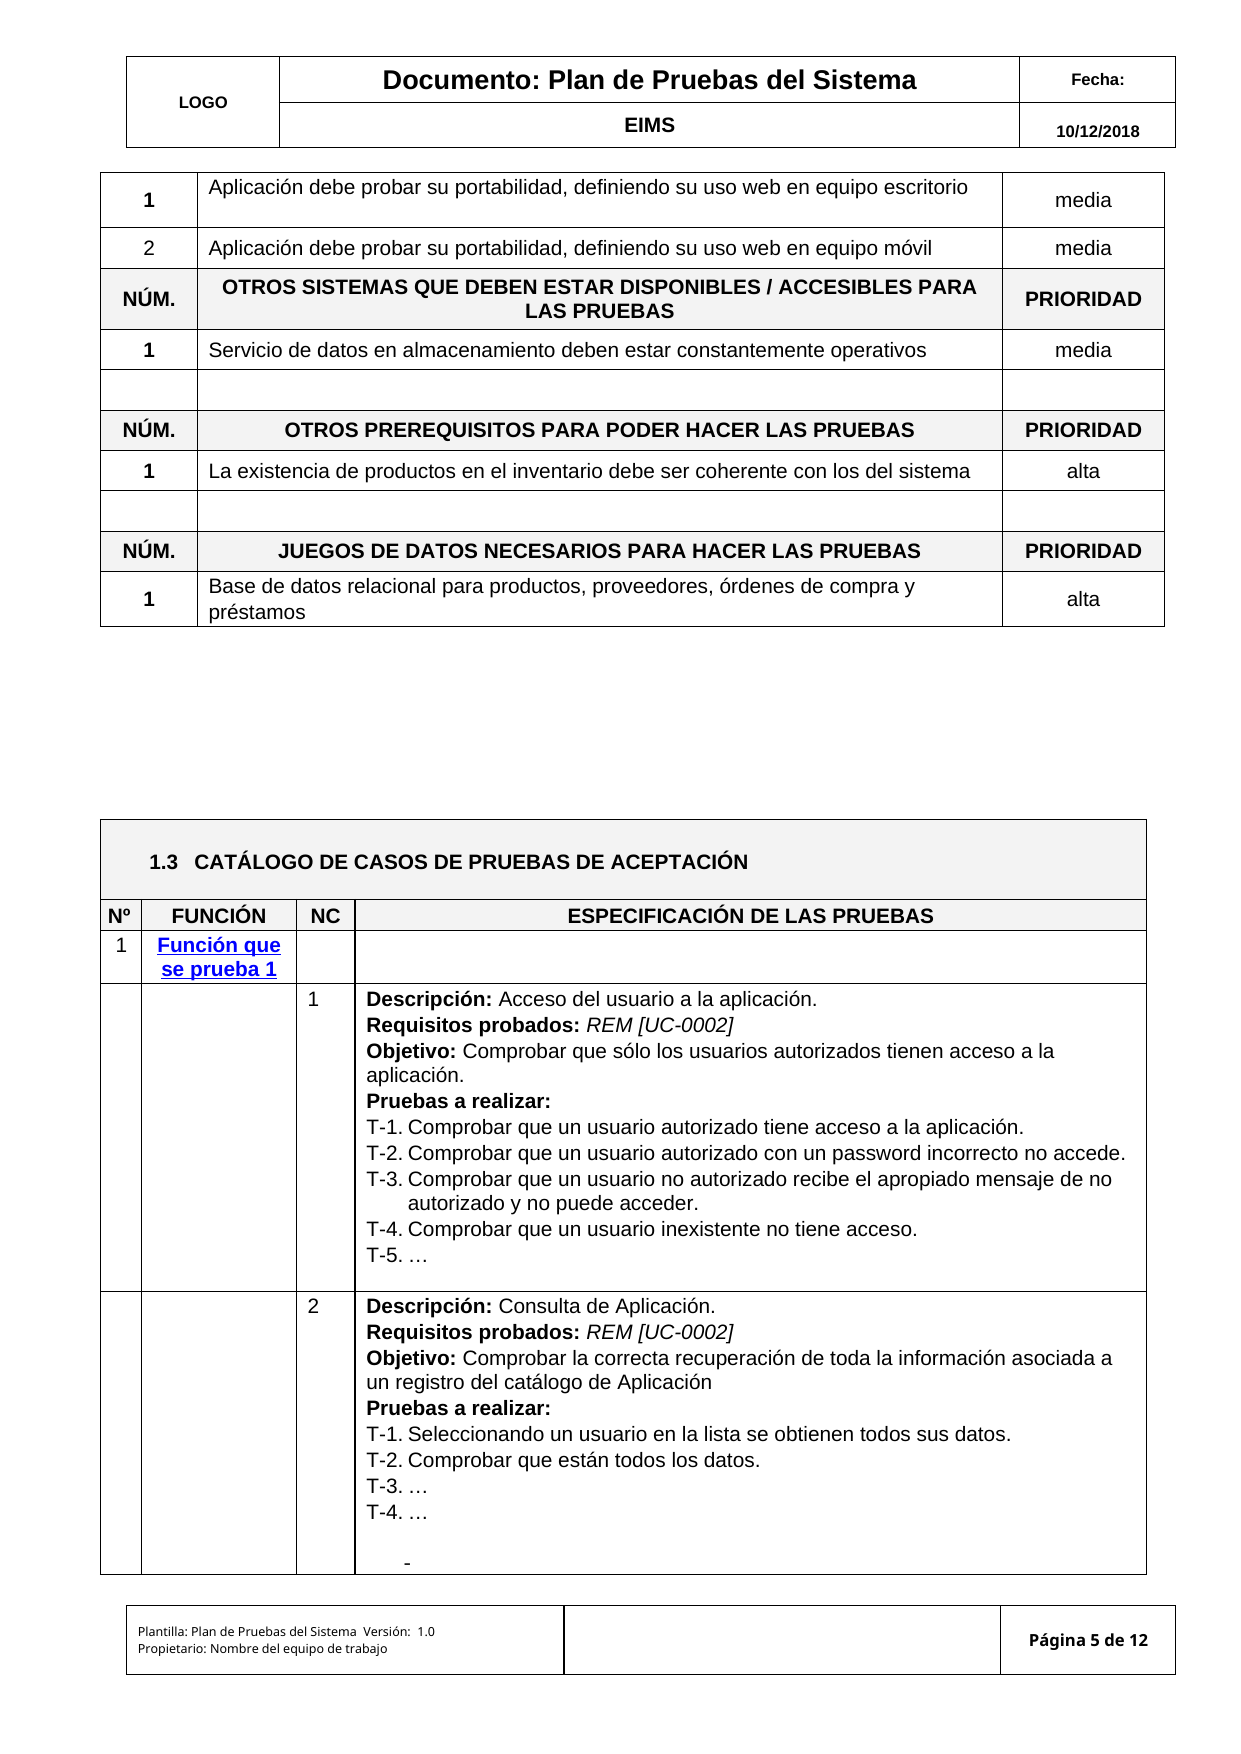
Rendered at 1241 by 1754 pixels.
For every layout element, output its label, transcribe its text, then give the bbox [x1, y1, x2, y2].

table_cell [297, 931, 354, 983]
table_cell Descripción: Acceso del usuario a la aplicación. Requisitos probados: REM [UC-0002] Objetivo: Comprobar que sólo los usuarios autorizados tienen acceso a la aplicación. Pruebas a realizar: Comprobar que un usuario autorizado tiene acceso a la aplicación. Comprobar que un usuario autorizado con un password incorrecto no accede. Comprobar que un usuario no autorizado recibe el apropiado mensaje de no autorizado y no puede acceder. Comprobar que un usuario inexistente no tiene acceso. … [356, 984, 1146, 1291]
table_cell Aplicación debe probar su portabilidad, definiendo su uso web en equipo móvil [198, 228, 1002, 267]
table_cell 1 [101, 931, 141, 983]
table_cell [101, 984, 141, 1291]
table_cell PRIORIDAD [1003, 411, 1164, 450]
table_cell Aplicación debe probar su portabilidad, definiendo su uso web en equipo escritorio [198, 173, 1002, 227]
table_cell JUEGOS DE DATOS NECESARIOS PARA HACER LAS PRUEBAS [198, 532, 1002, 571]
table_header CATÁLOGO DE CASOS DE PRUEBAS DE ACEPTACIÓN [101, 820, 1146, 899]
table_cell Base de datos relacional para productos, proveedores, órdenes de compra y préstamos [198, 572, 1002, 626]
table_cell media [1003, 228, 1164, 267]
table_cell 1 [297, 984, 354, 1291]
table_cell Descripción: Consulta de Aplicación. Requisitos probados: REM [UC-0002] Objetivo: Comprobar la correcta recuperación de toda la información asociada a un registro del catálogo de Aplicación Pruebas a realizar: Seleccionando un usuario en la lista se obtienen todos sus datos. Comprobar que están todos los datos. … … [356, 1292, 1146, 1574]
table_cell [142, 1292, 296, 1574]
table_cell La existencia de productos en el inventario debe ser coherente con los del sistema [198, 451, 1002, 490]
table_cell 1 [101, 572, 197, 626]
table_cell NÚM. [101, 269, 197, 329]
table_cell Nº [101, 900, 141, 930]
table_cell 1 [101, 451, 197, 490]
table_cell OTROS SISTEMAS QUE DEBEN ESTAR DISPONIBLES / ACCESIBLES PARA LAS PRUEBAS [198, 269, 1002, 329]
table_cell [142, 984, 296, 1291]
table_cell alta [1003, 572, 1164, 626]
table_cell [198, 370, 1002, 409]
table_cell ESPECIFICACIÓN DE LAS PRUEBAS [356, 900, 1146, 930]
table_cell PRIORIDAD [1003, 532, 1164, 571]
table_cell NC [297, 900, 354, 930]
table_cell NÚM. [101, 532, 197, 571]
table_cell 2 [101, 228, 197, 267]
table_cell [101, 1292, 141, 1574]
table_cell [1003, 491, 1164, 531]
table_cell Servicio de datos en almacenamiento deben estar constantemente operativos [198, 330, 1002, 369]
table_cell Función que se prueba 1 [142, 931, 296, 983]
table_cell media [1003, 330, 1164, 369]
table_cell alta [1003, 451, 1164, 490]
table_cell [101, 370, 197, 409]
table_cell media [1003, 173, 1164, 227]
table_cell NÚM. [101, 411, 197, 450]
table_cell FUNCIÓN [142, 900, 296, 930]
table_cell 2 [297, 1292, 354, 1574]
table_cell [101, 491, 197, 531]
table_cell 1 [101, 173, 197, 227]
table_cell [1003, 370, 1164, 409]
table_cell 1 [101, 330, 197, 369]
table_cell [356, 931, 1146, 983]
table_cell PRIORIDAD [1003, 269, 1164, 329]
table_cell OTROS PREREQUISITOS PARA PODER HACER LAS PRUEBAS [198, 411, 1002, 450]
table_cell [198, 491, 1002, 531]
